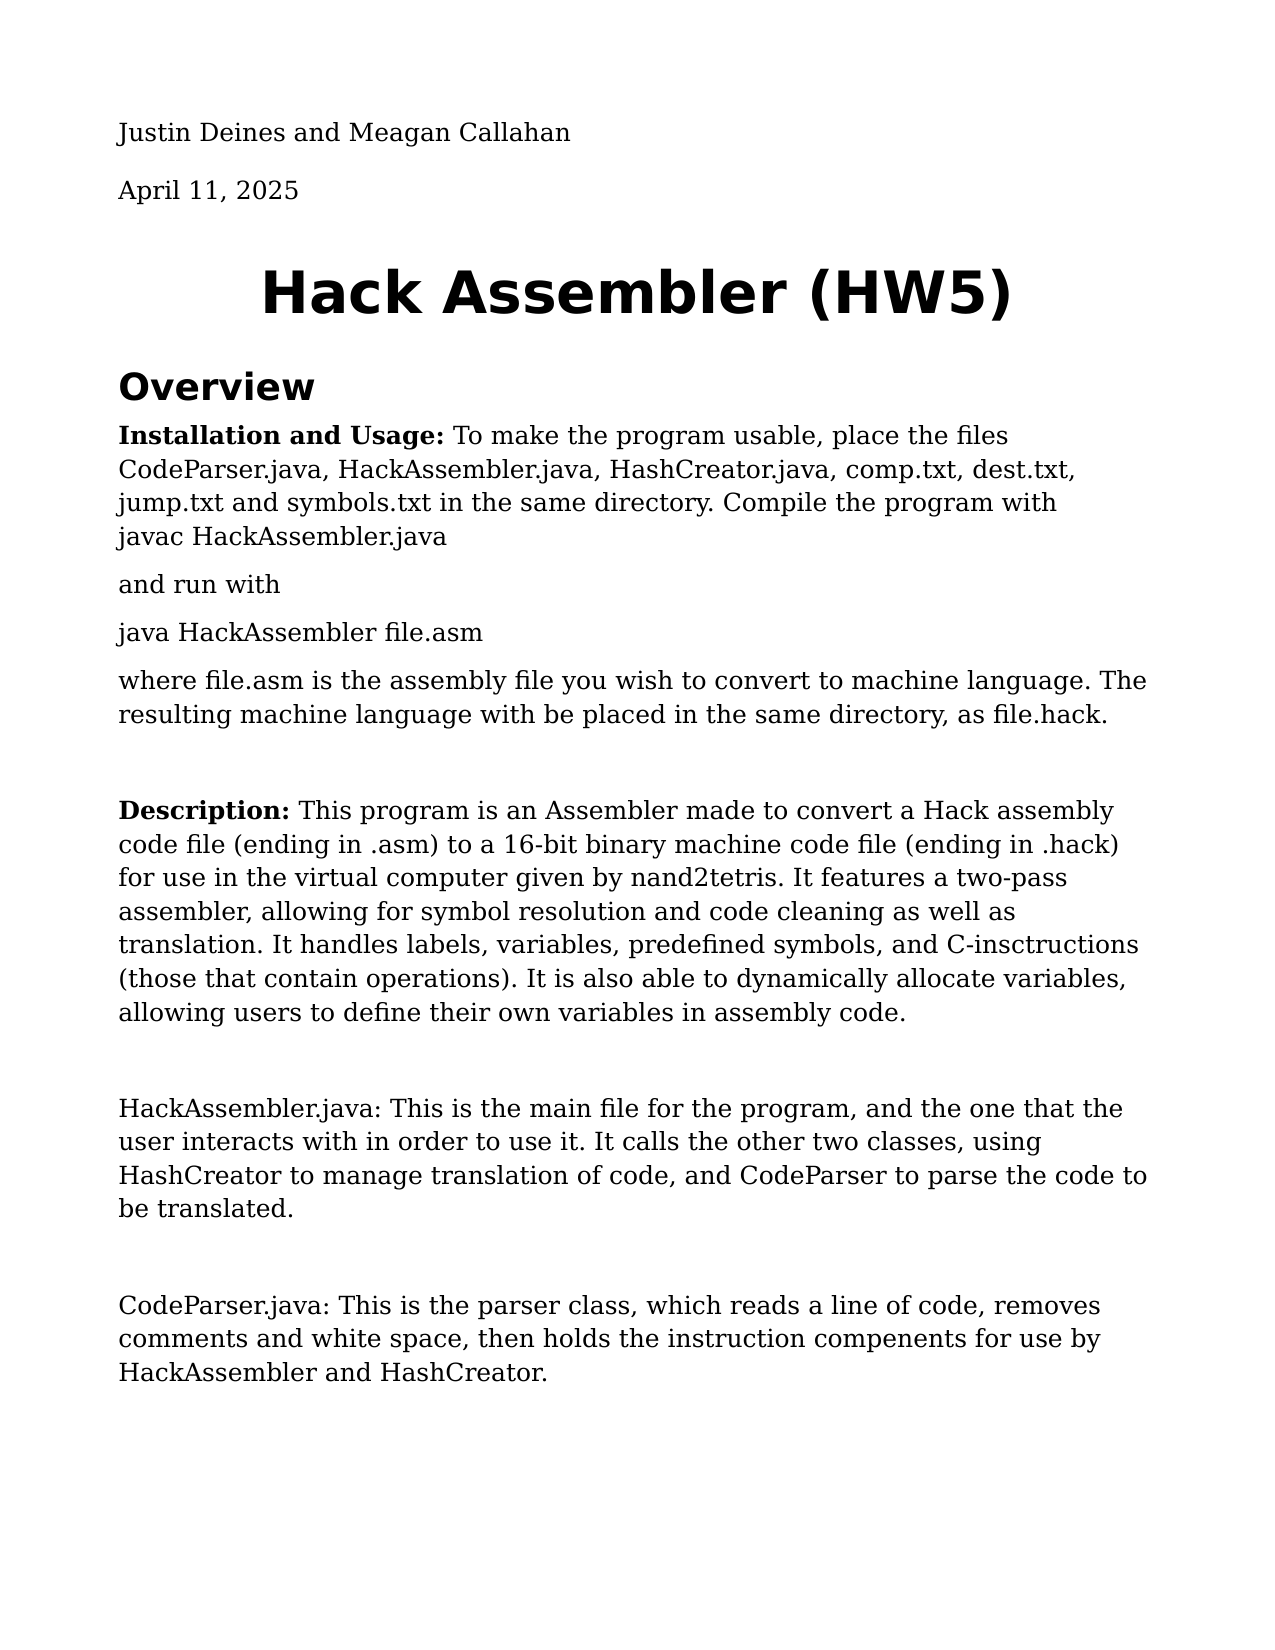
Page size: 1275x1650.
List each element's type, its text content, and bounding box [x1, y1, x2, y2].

text April 11, 2025 [118, 176, 1157, 206]
title Hack Assembler (HW5) [118, 260, 1157, 328]
text CodeParser.java: This is the parser class, which reads a line of code, removes comments and white space, then holds the instruction compenents for use by HackAssembler and HashCreator. [118, 1291, 1157, 1387]
text java HackAssembler file.asm [118, 618, 1157, 648]
text where file.asm is the assembly file you wish to convert to machine language. The resulting machine language with be placed in the same directory, as file.hack. [118, 667, 1157, 729]
text HackAssembler.java: This is the main file for the program, and the one that the user interacts with in order to use it. It calls the other two classes, using HashCreator to manage translation of code, and CodeParser to parse the code to be translated. [118, 1094, 1157, 1224]
subtitle Overview [118, 365, 1157, 409]
text Justin Deines and Meagan Callahan [118, 118, 1157, 147]
text Description: This program is an Assembler made to convert a Hack assembly code file (ending in .asm) to a 16-bit binary machine code file (ending in .hack) for use in the virtual computer given by nand2tetris. It features a two-pass assembler, allowing for symbol resolution and code cleaning as well as translation. It handles labels, variables, predefined symbols, and C-insctructions (those that contain operations). It is also able to dynamically allocate variables, allowing users to define their own variables in assembly code. [118, 796, 1157, 1027]
text Installation and Usage: To make the program usable, place the files CodeParser.java, HackAssembler.java, HashCreator.java, comp.txt, dest.txt, jump.txt and symbols.txt in the same directory. Compile the program with javac HackAssembler.java [118, 421, 1157, 551]
text and run with [118, 570, 1157, 599]
